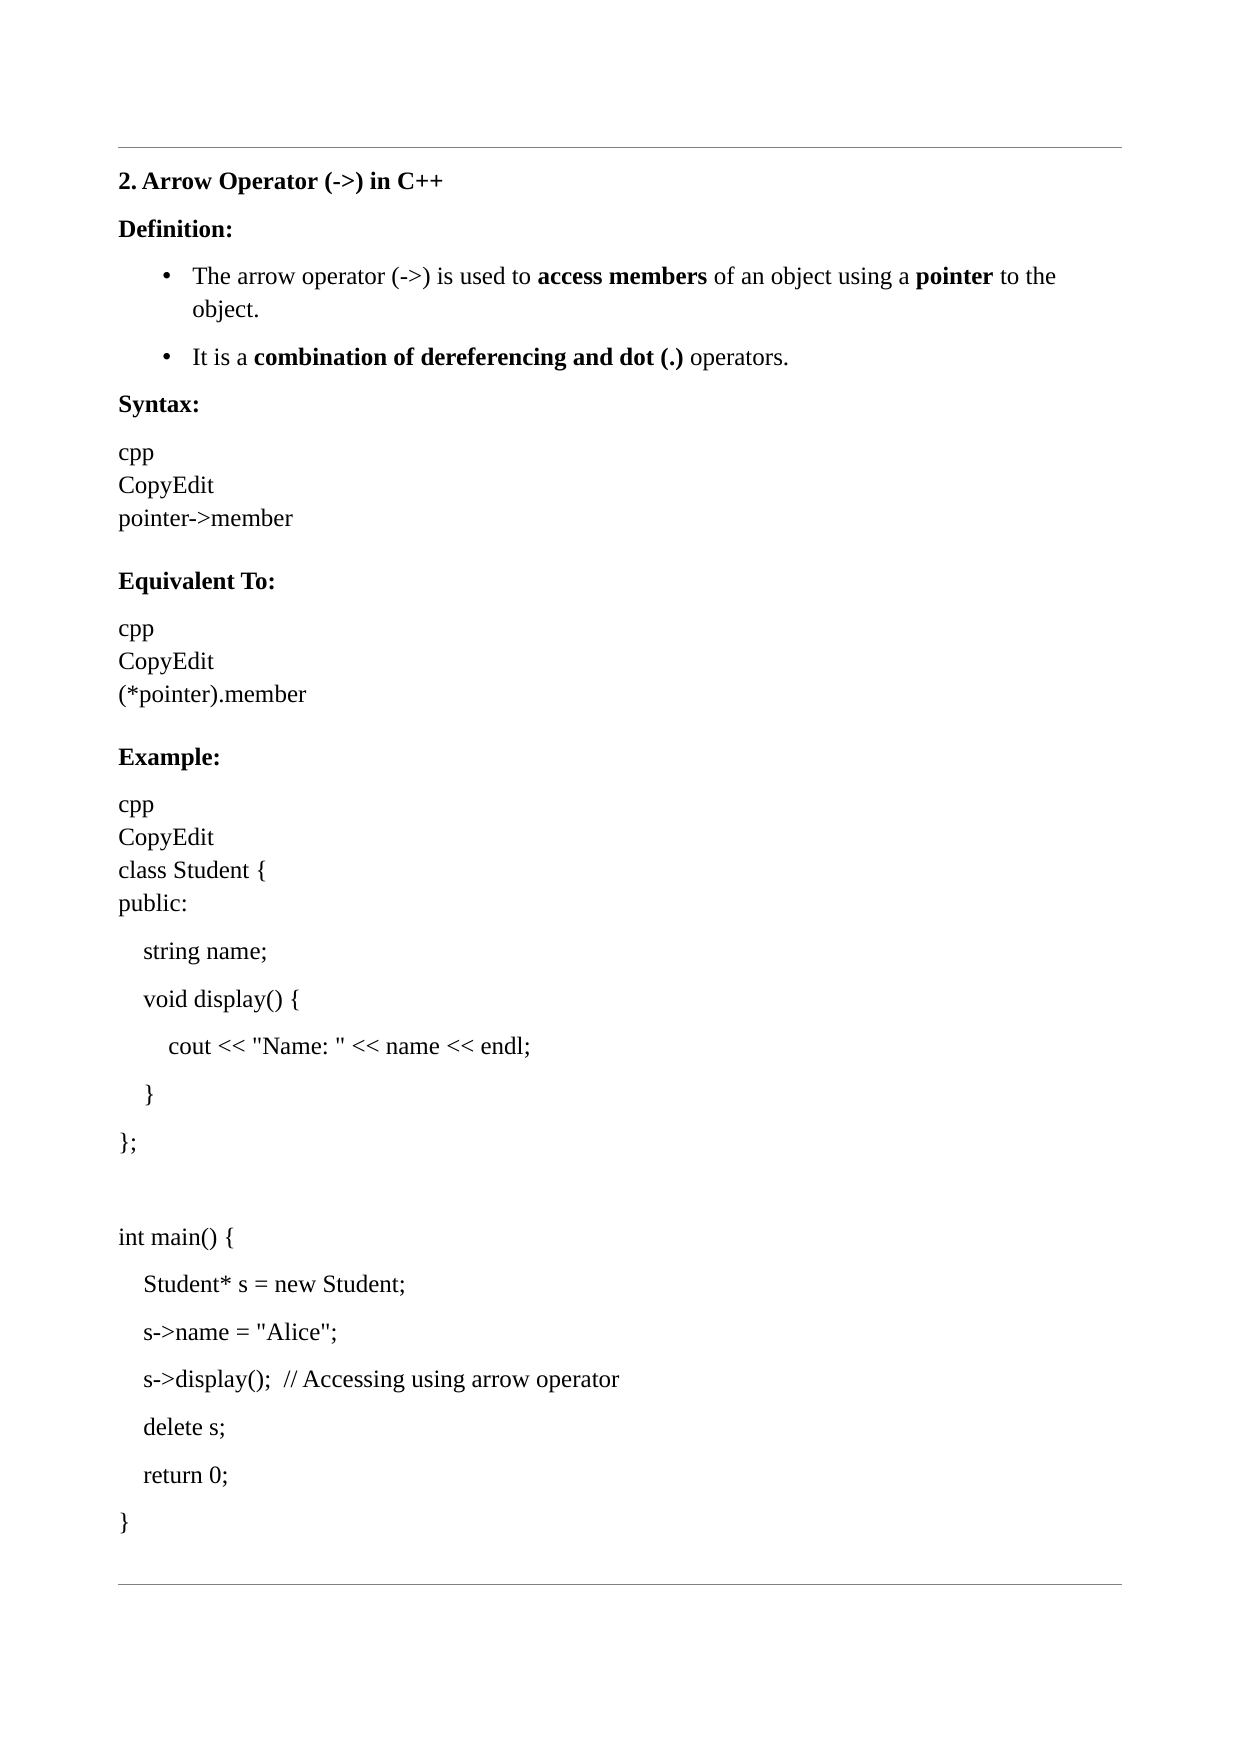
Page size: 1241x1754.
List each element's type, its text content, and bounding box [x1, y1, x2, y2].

text class Student { [118, 856, 1122, 884]
text s->display(); // Accessing using arrow operator [118, 1364, 1122, 1393]
subtitle 2. Arrow Operator (->) in C++ [118, 166, 1122, 195]
text void display() { [118, 984, 1122, 1012]
text public: [118, 888, 1122, 917]
text s->name = "Alice"; [118, 1317, 1122, 1346]
subtitle Syntax: [118, 389, 1122, 418]
text } [118, 1507, 1122, 1536]
text return 0; [118, 1460, 1122, 1488]
text delete s; [118, 1412, 1122, 1441]
text string name; [118, 936, 1122, 965]
subtitle Equivalent To: [118, 566, 1122, 594]
text CopyEdit [118, 470, 1122, 499]
list The arrow operator (->) is used to access members of an object using a pointer to the object. [162, 261, 1122, 323]
text cout << "Name: " << name << endl; [118, 1031, 1122, 1060]
subtitle Example: [118, 742, 1122, 771]
text cpp [118, 789, 1122, 818]
text }; [118, 1127, 1122, 1155]
text cpp [118, 437, 1122, 466]
text pointer->member [118, 503, 1122, 532]
text cpp [118, 613, 1122, 642]
text } [118, 1079, 1122, 1108]
subtitle Definition: [118, 214, 1122, 242]
text Student* s = new Student; [118, 1269, 1122, 1298]
text (*pointer).member [118, 679, 1122, 708]
text CopyEdit [118, 822, 1122, 851]
list It is a combination of dereferencing and dot (.) operators. [162, 342, 1122, 371]
text int main() { [118, 1222, 1122, 1251]
text CopyEdit [118, 646, 1122, 675]
